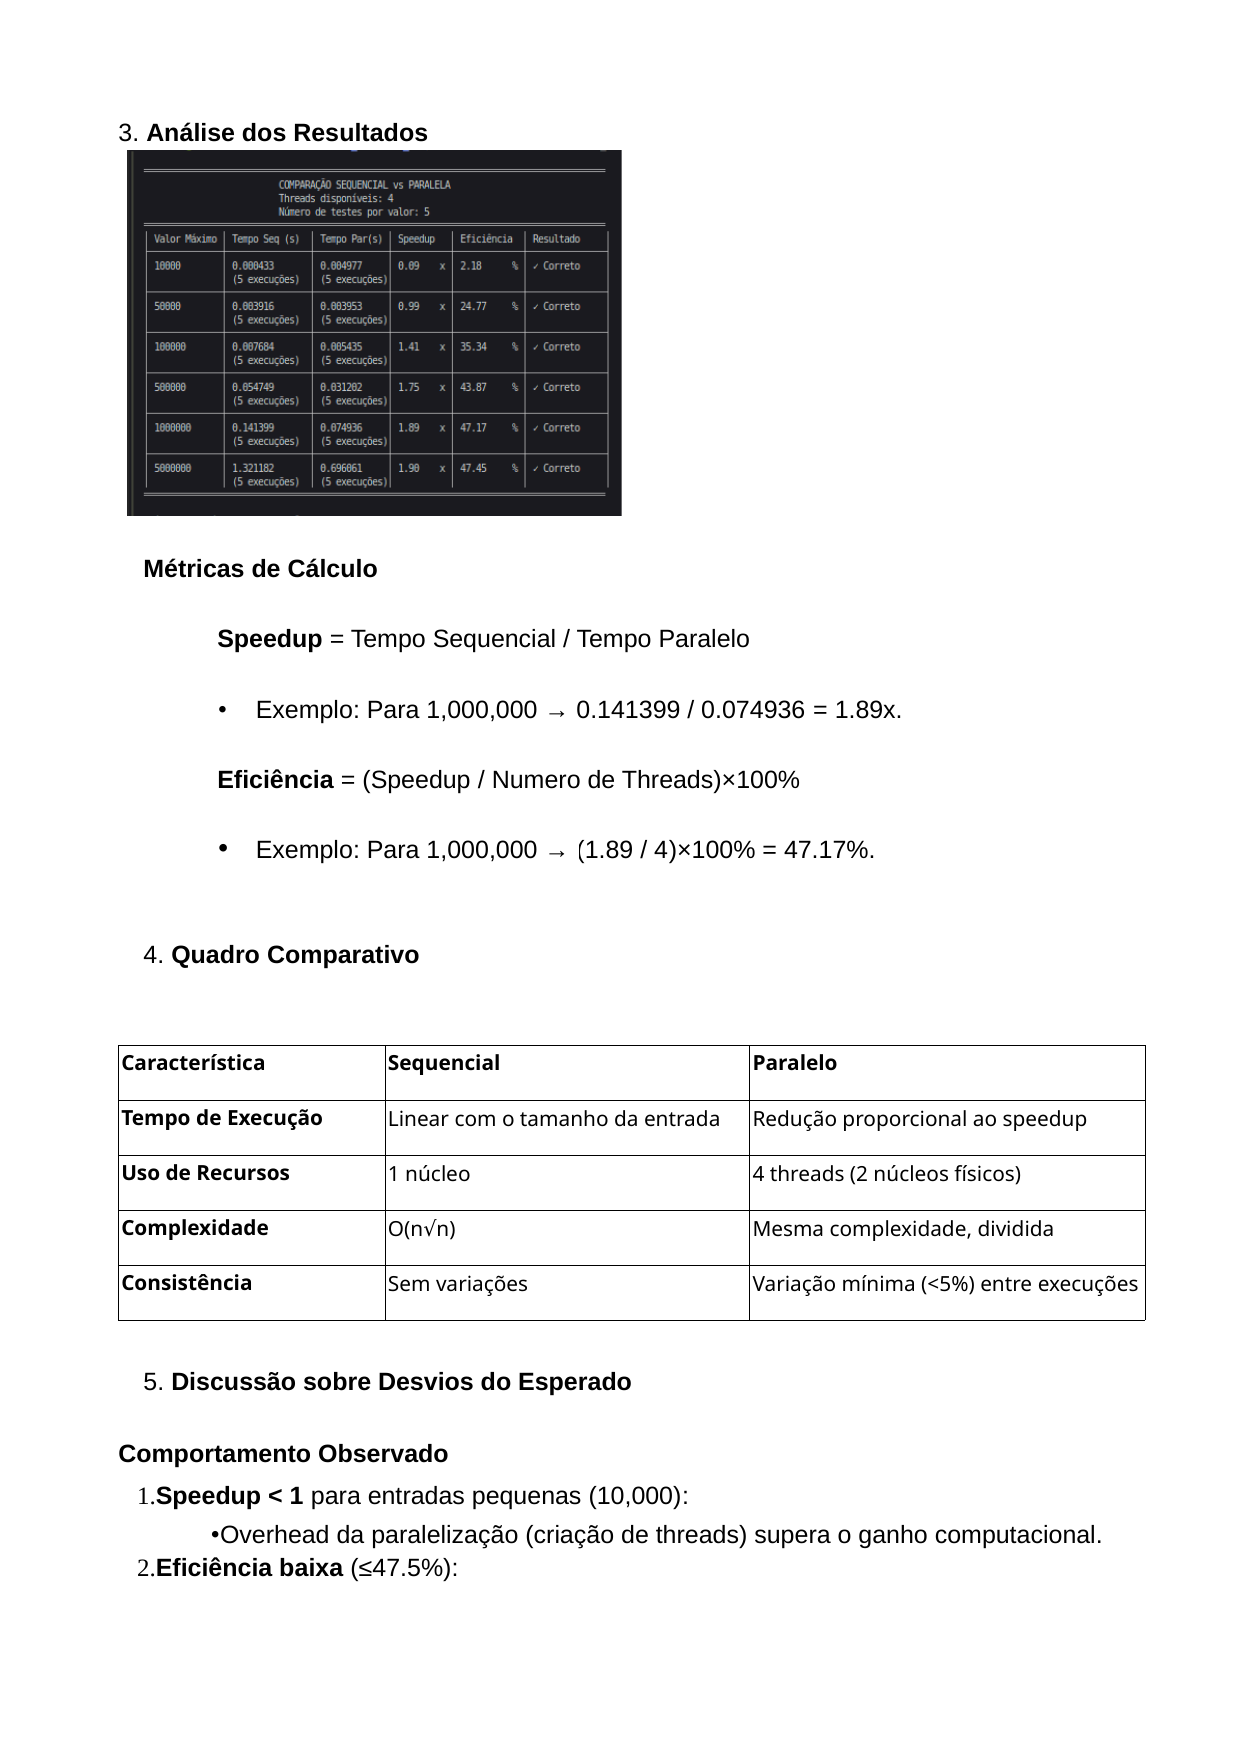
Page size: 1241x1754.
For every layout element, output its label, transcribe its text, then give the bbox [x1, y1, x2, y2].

table_cell 4 threads (2 núcleos físicos) [750, 1156, 1145, 1210]
subtitle Exemplo: Para 1,000,000 → 0.141399 / 0.074936​ = 1.89x. [218, 695, 1122, 723]
table_cell Uso de Recursos [119, 1156, 385, 1210]
list Eficiência baixa (≤47.5%): [118, 1553, 1122, 1582]
subtitle Eficiência = (Speedup​ / Numero de Threads)×100% [143, 765, 1122, 794]
subtitle Comportamento Observado [118, 1439, 1122, 1468]
table_cell Linear com o tamanho da entrada [386, 1101, 749, 1155]
picture [127, 150, 487, 516]
table_cell 1 núcleo [386, 1156, 749, 1210]
table_cell Tempo de Execução [119, 1101, 385, 1155]
subtitle 3. Análise dos Resultados [118, 118, 1122, 147]
text 4. Quadro Comparativo [143, 940, 1122, 969]
table_cell Complexidade [119, 1211, 385, 1265]
subtitle Speedup = Tempo Sequencial / Tempo Paralelo [143, 624, 1122, 653]
table_cell Sem variações [386, 1266, 749, 1320]
list Speedup < 1 para entradas pequenas (10,000): [118, 1481, 1122, 1509]
table_header Característica [119, 1046, 385, 1100]
table_header Paralelo [750, 1046, 1145, 1100]
table_cell Consistência [119, 1266, 385, 1320]
table_cell O(n√n) [386, 1211, 749, 1265]
list Overhead da paralelização (criação de threads) supera o ganho computacional. [118, 1520, 1122, 1549]
table_cell Mesma complexidade, dividida [750, 1211, 1145, 1265]
table_cell Redução proporcional ao speedup [750, 1101, 1145, 1155]
subtitle Métricas de Cálculo [143, 554, 1122, 583]
text 5. Discussão sobre Desvios do Esperado [143, 1367, 1122, 1396]
table_header Sequencial [386, 1046, 749, 1100]
table_cell Variação mínima (<5%) entre execuções [750, 1266, 1145, 1320]
subtitle Exemplo: Para 1,000,000 → (1.89 / 4​)×100% = 47.17%. [218, 835, 1122, 865]
